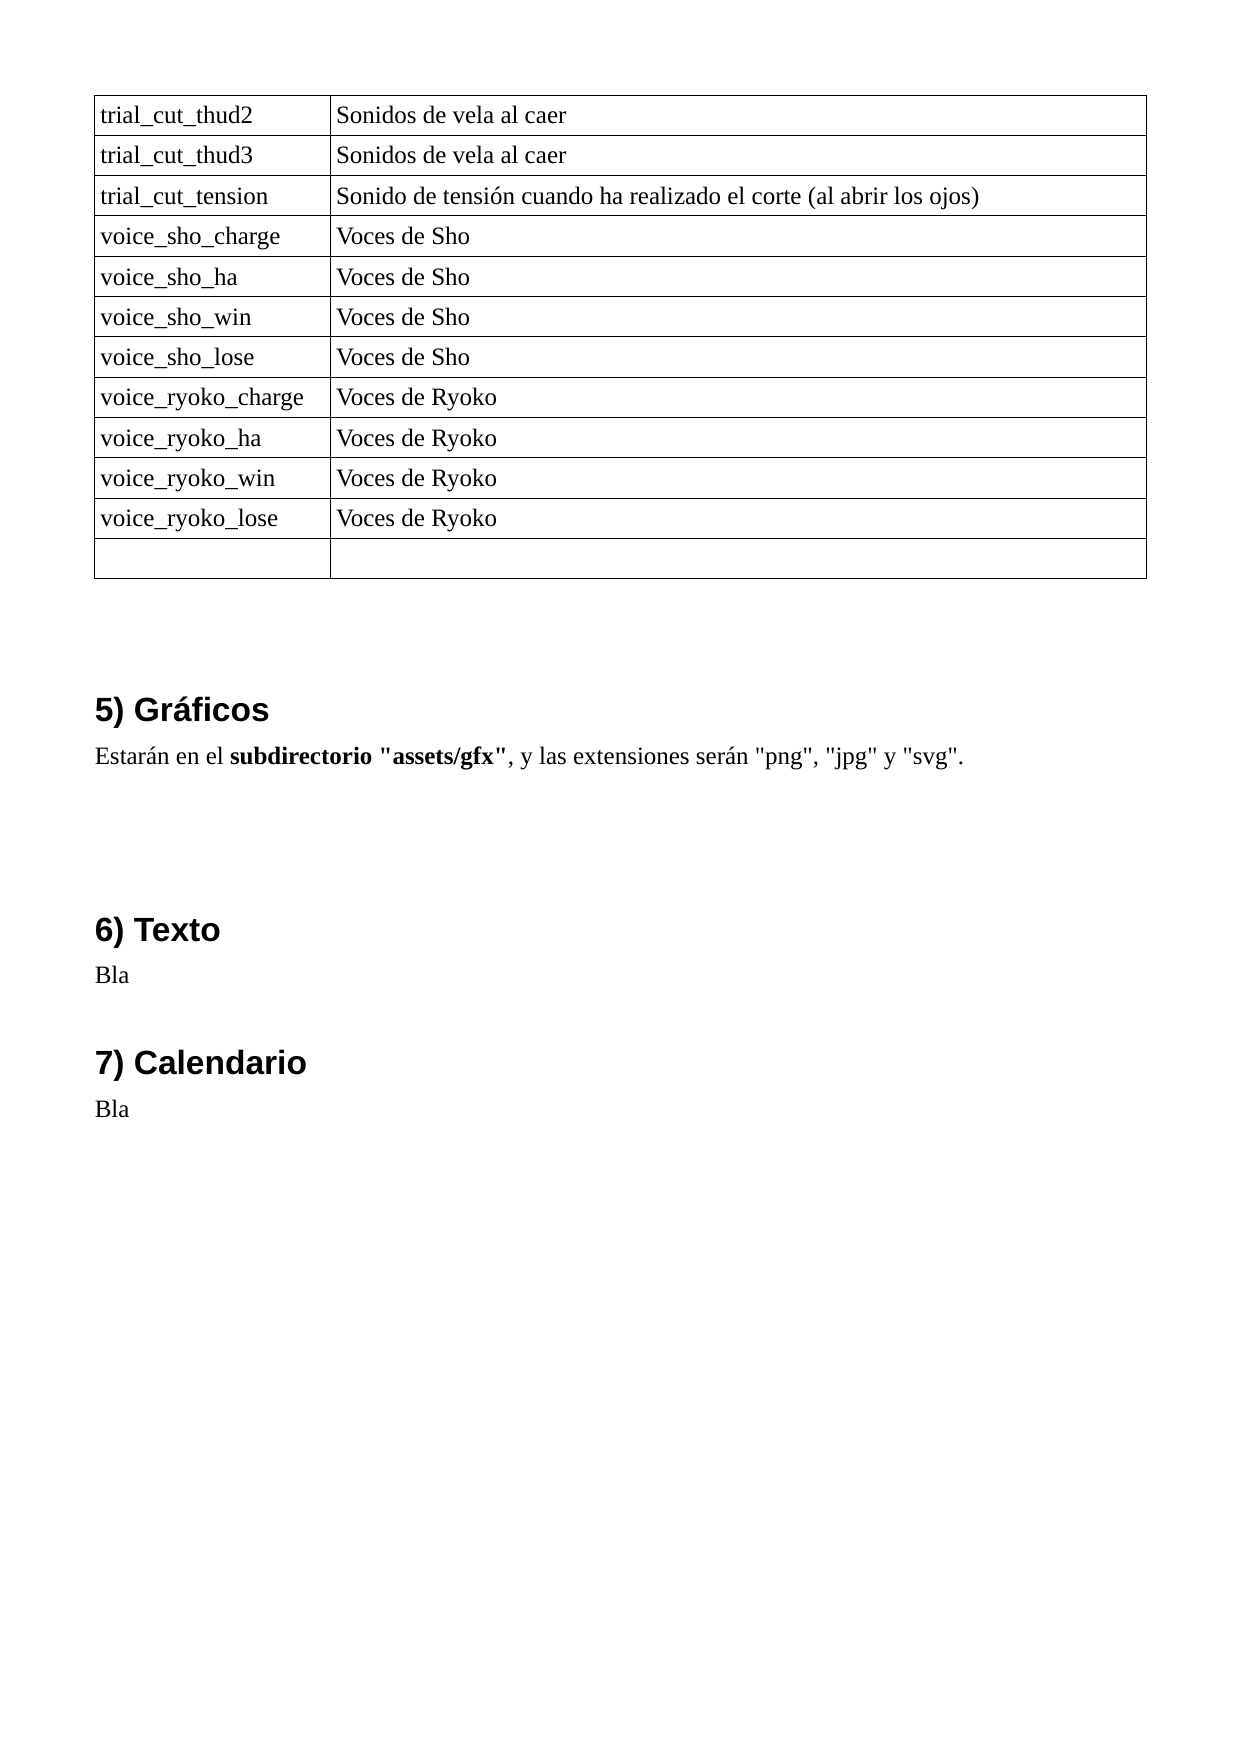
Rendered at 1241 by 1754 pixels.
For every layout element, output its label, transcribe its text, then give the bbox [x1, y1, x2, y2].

subtitle 6) Texto [94, 909, 1146, 948]
subtitle 5) Gráficos [94, 689, 1146, 728]
table_cell Sonidos de vela al caer [331, 136, 1146, 175]
table_cell voice_sho_win [95, 297, 330, 336]
table_cell Voces de Sho [331, 216, 1146, 256]
table_cell [331, 539, 1146, 578]
table_cell voice_ryoko_win [95, 458, 330, 498]
table_cell Voces de Sho [331, 337, 1146, 377]
table_cell Voces de Sho [331, 257, 1146, 296]
table_cell Voces de Ryoko [331, 378, 1146, 417]
table_cell voice_sho_lose [95, 337, 330, 377]
table_cell voice_ryoko_lose [95, 499, 330, 538]
table_cell Voces de Ryoko [331, 499, 1146, 538]
subtitle 7) Calendario [94, 1043, 1146, 1082]
table_cell trial_cut_thud2 [95, 96, 330, 135]
table_cell voice_sho_charge [95, 216, 330, 256]
text Estarán en el subdirectorio "assets/gfx", y las extensiones serán "png", "jpg" y "svg". [94, 741, 1146, 769]
text Bla [94, 1094, 1146, 1123]
table_cell [95, 539, 330, 578]
table_cell Sonido de tensión cuando ha realizado el corte (al abrir los ojos) [331, 176, 1146, 215]
text Bla [94, 961, 1146, 989]
table_cell voice_ryoko_charge [95, 378, 330, 417]
table_cell trial_cut_thud3 [95, 136, 330, 175]
table_cell Voces de Sho [331, 297, 1146, 336]
table_cell Voces de Ryoko [331, 458, 1146, 498]
table_cell trial_cut_tension [95, 176, 330, 215]
table_cell Sonidos de vela al caer [331, 96, 1146, 135]
table_cell voice_ryoko_ha [95, 418, 330, 457]
table_cell voice_sho_ha [95, 257, 330, 296]
table_cell Voces de Ryoko [331, 418, 1146, 457]
